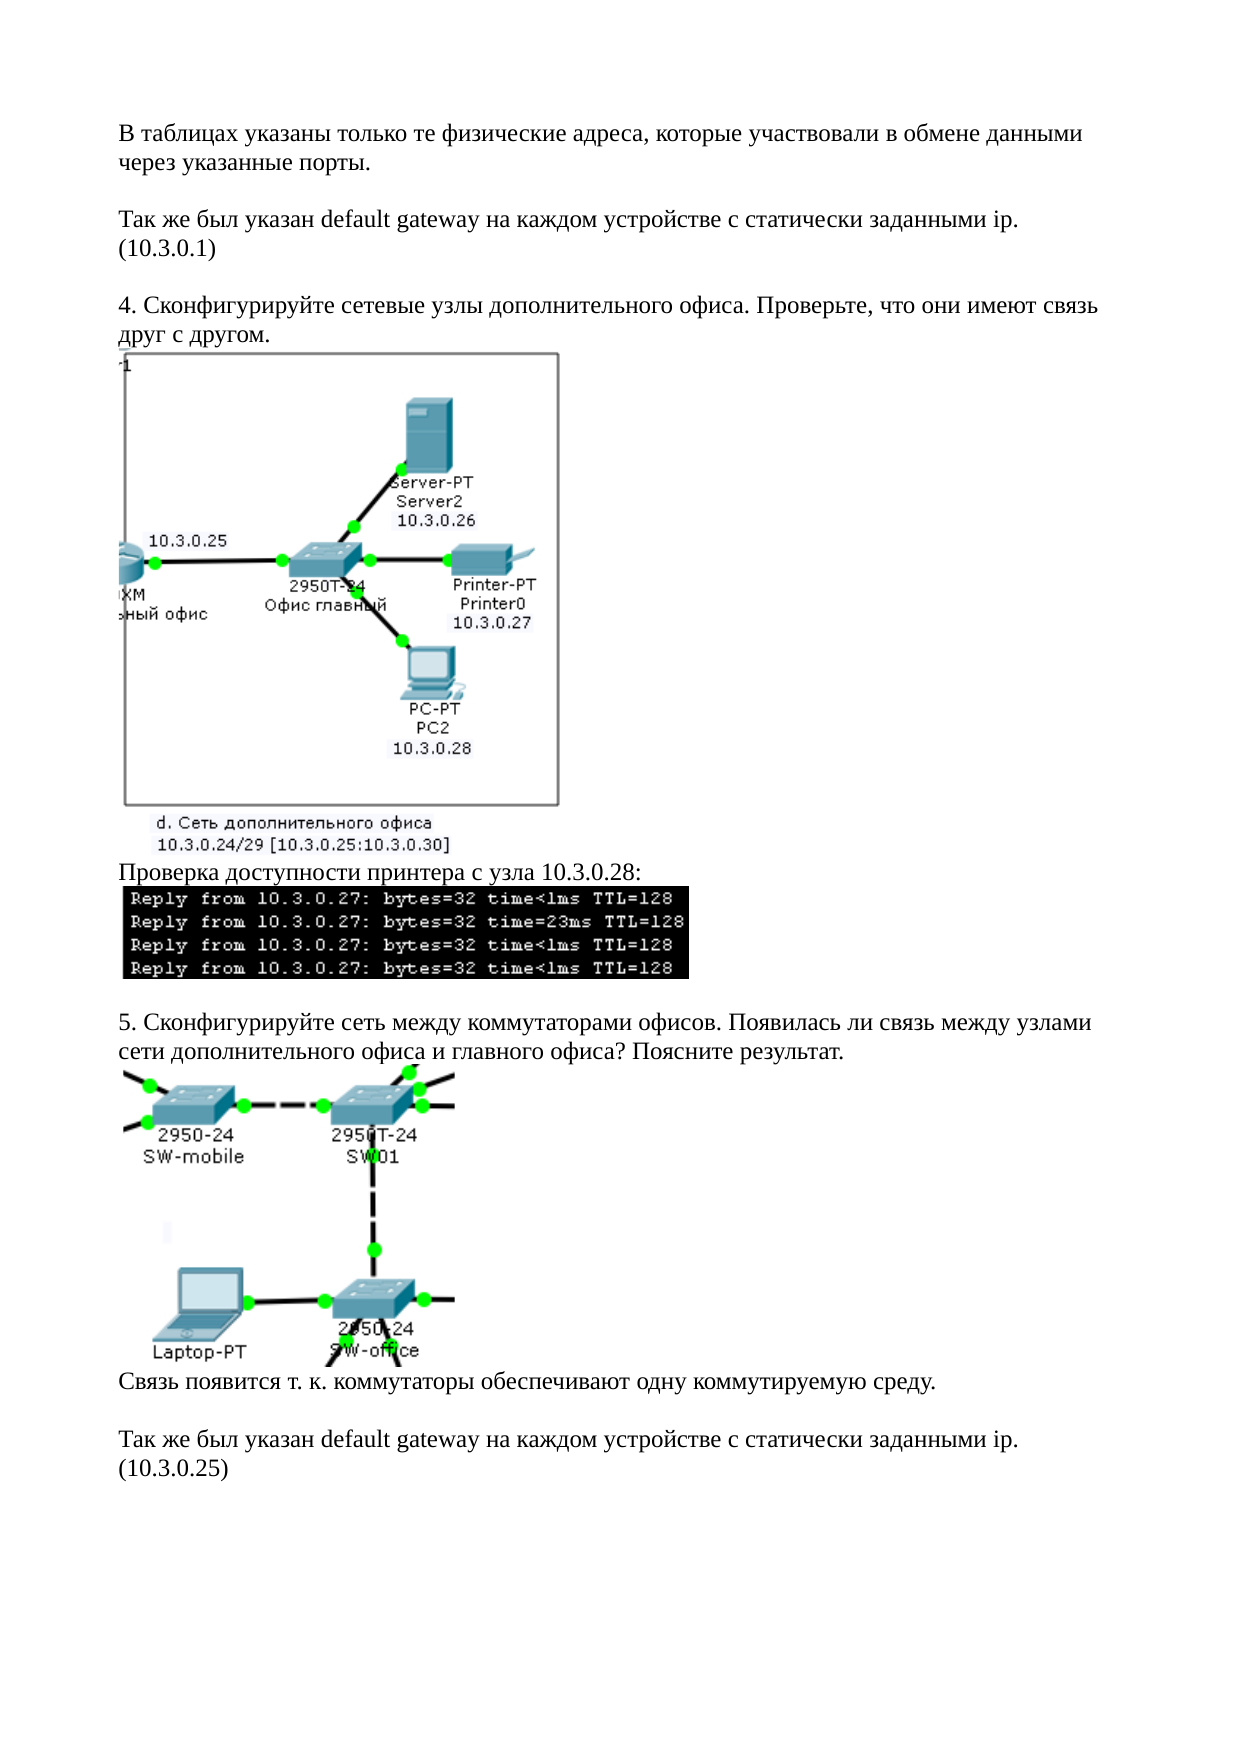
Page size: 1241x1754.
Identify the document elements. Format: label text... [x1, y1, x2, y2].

text Проверка доступности принтера с узла 10.3.0.28: [118, 348, 1122, 886]
picture [120, 886, 689, 979]
picture [118, 348, 573, 858]
text Так же был указан default gateway на каждом устройстве с статически заданными ip. (10.3.0.25) [118, 1424, 1122, 1481]
picture [123, 1064, 455, 1367]
text Так же был указан default gateway на каждом устройстве с статически заданными ip. (10.3.0.1) [118, 204, 1122, 262]
text 4. Сконфигурируйте сетевые узлы дополнительного офиса. Проверьте, что они имеют связь друг с другом. [118, 291, 1122, 348]
text Связь появится т. к. коммутаторы обеспечивают одну коммутируемую среду. [118, 1065, 1122, 1395]
text В таблицах указаны только те физические адреса, которые участвовали в обмене данными через указанные порты. [118, 118, 1122, 176]
text 5. Сконфигурируйте сеть между коммутаторами офисов. Появилась ли связь между узлами сети дополнительного офиса и главного офиса? Поясните результат. [118, 1007, 1122, 1065]
